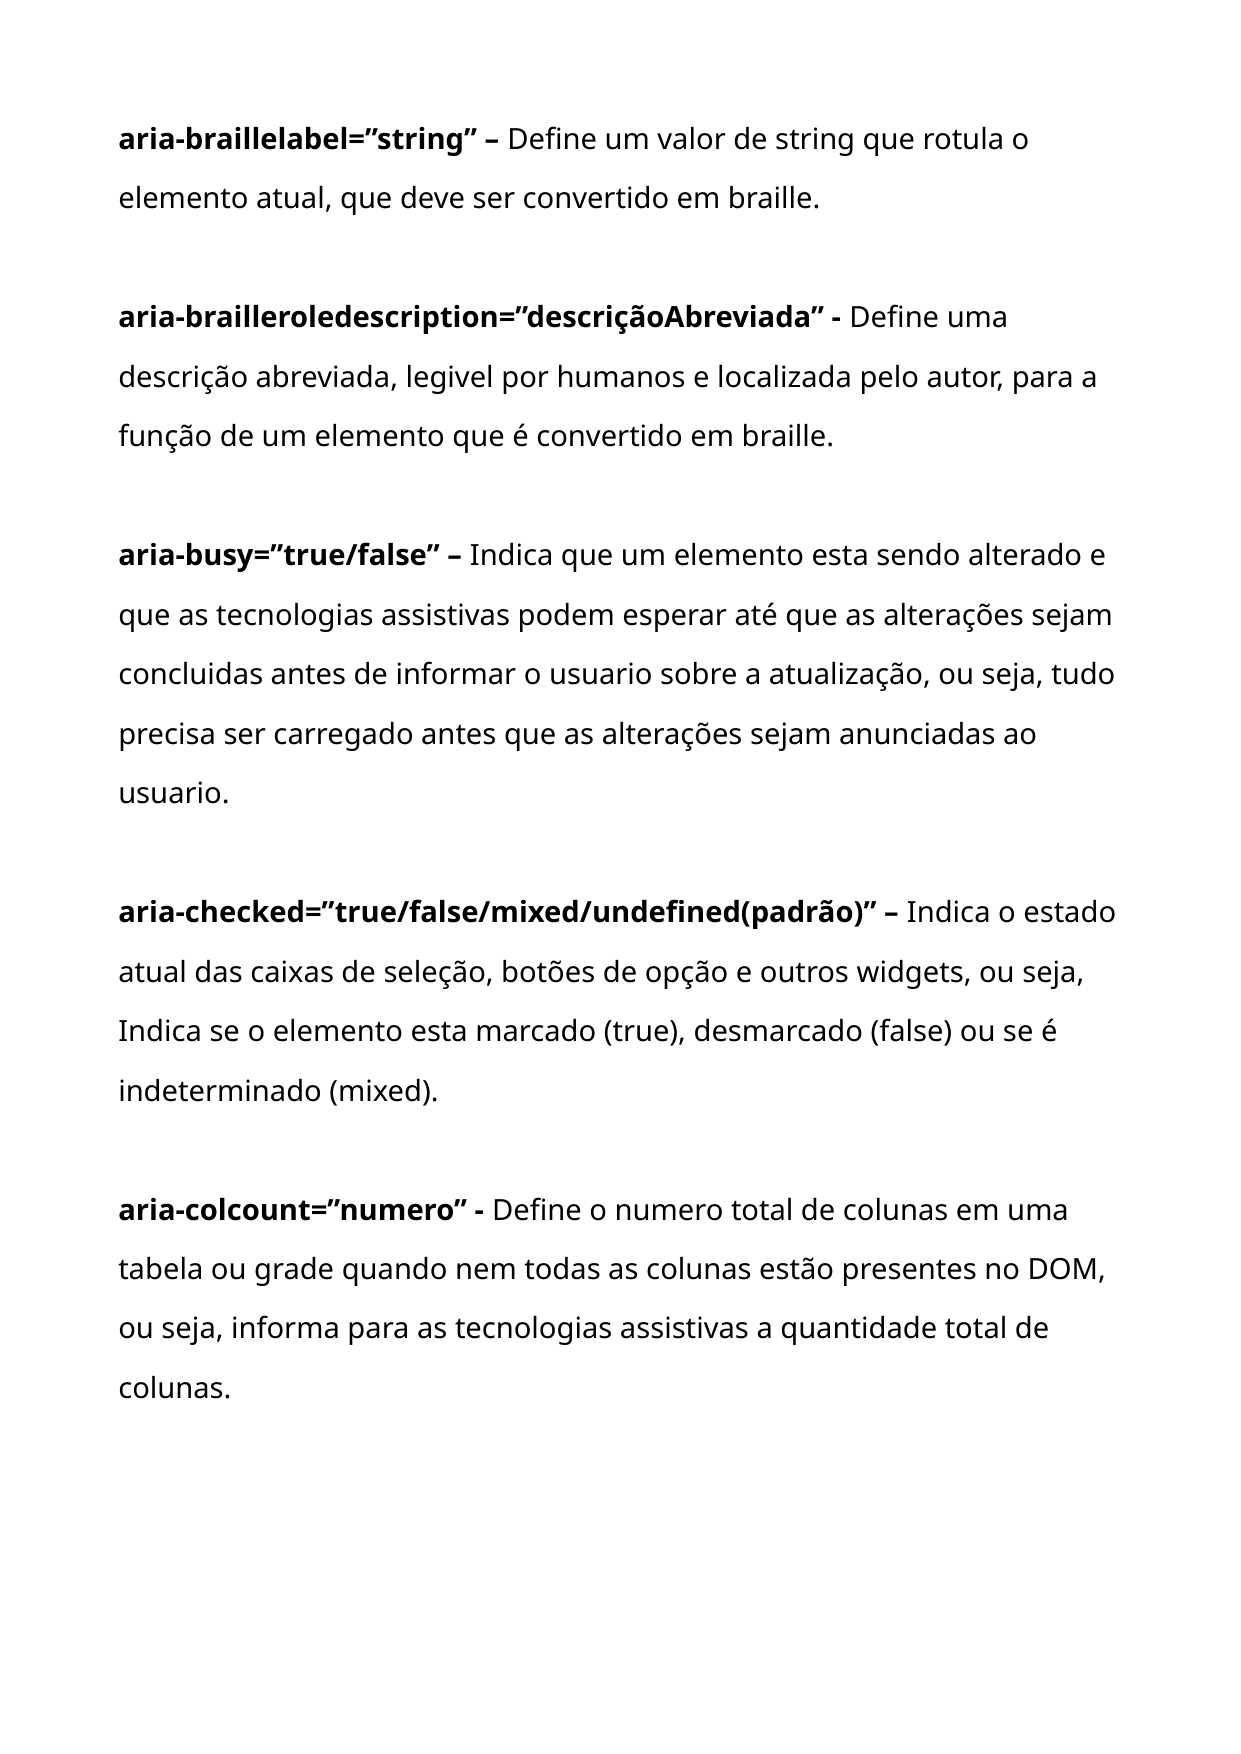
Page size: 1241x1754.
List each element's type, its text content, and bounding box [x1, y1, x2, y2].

text aria-checked=”true/false/mixed/undefined(padrão)” – Indica o estado atual das caixas de seleção, botões de opção e outros widgets, ou seja, Indica se o elemento esta marcado (true), desmarcado (false) ou se é indeterminado (mixed). [118, 891, 1122, 1109]
text aria-colcount=”numero” - Define o numero total de colunas em uma tabela ou grade quando nem todas as colunas estão presentes no DOM, ou seja, informa para as tecnologias assistivas a quantidade total de colunas. [118, 1189, 1122, 1407]
text aria-busy=”true/false” – Indica que um elemento esta sendo alterado e que as tecnologias assistivas podem esperar até que as alterações sejam concluidas antes de informar o usuario sobre a atualização, ou seja, tudo precisa ser carregado antes que as alterações sejam anunciadas ao usuario. [118, 534, 1122, 812]
text aria-brailleroledescription=”descriçãoAbreviada” - Define uma descrição abreviada, legivel por humanos e localizada pelo autor, para a função de um elemento que é convertido em braille. [118, 297, 1122, 455]
text aria-braillelabel=”string” – Define um valor de string que rotula o elemento atual, que deve ser convertido em braille. [118, 118, 1122, 217]
